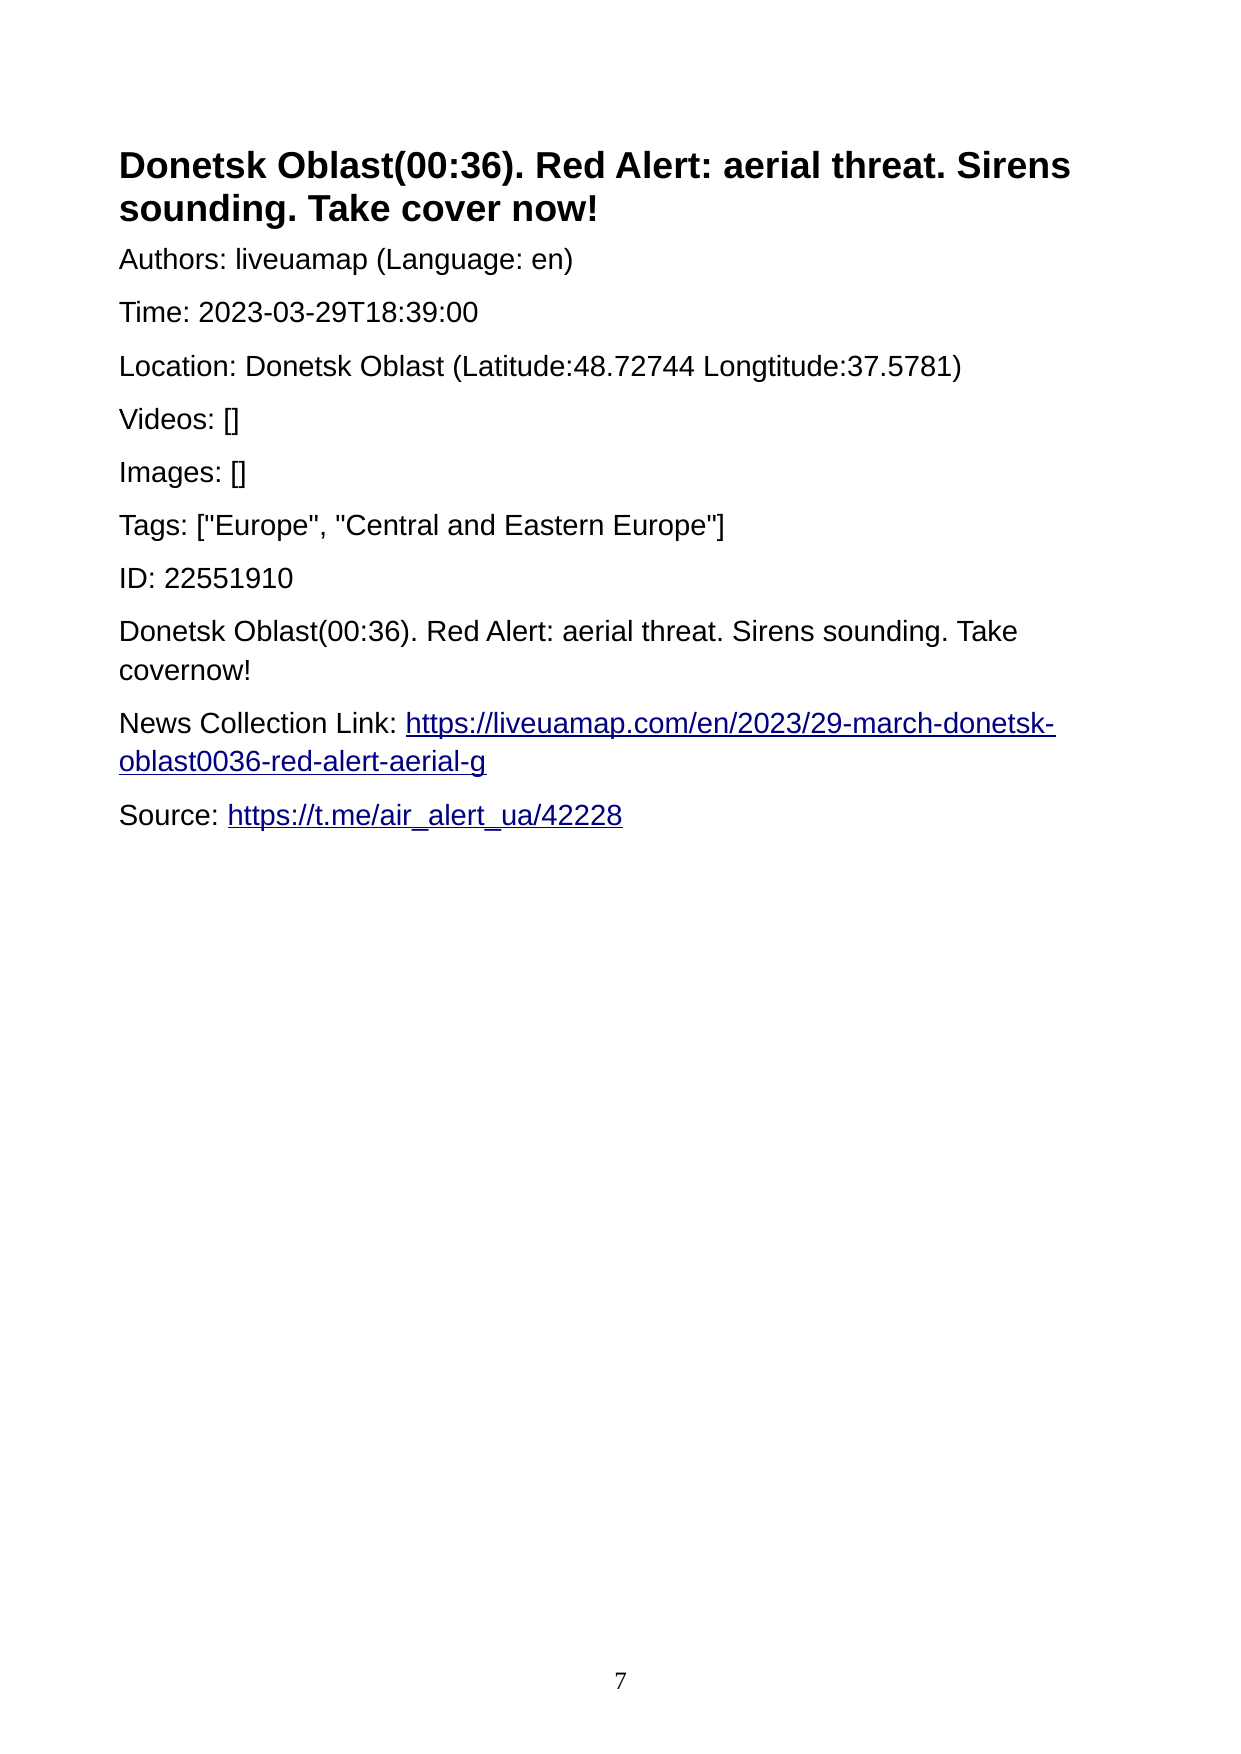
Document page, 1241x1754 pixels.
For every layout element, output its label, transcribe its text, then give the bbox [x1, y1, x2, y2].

text Source: https://t.me/air_alert_ua/42228 [118, 797, 1122, 831]
text Tags: ["Europe", "Central and Eastern Europe"] [118, 508, 1122, 541]
text Donetsk Oblast(00:36). Red Alert: aerial threat. Sirens sounding. Take covernow! [118, 614, 1122, 686]
text Images: [] [118, 455, 1122, 488]
text Authors: liveuamap (Language: en) [118, 242, 1122, 276]
text Location: Donetsk Oblast (Latitude:48.72744 Longtitude:37.5781) [118, 348, 1122, 382]
text News Collection Link: https://liveuamap.com/en/2023/29-march-donetsk-oblast0036-red-alert-aerial-g [118, 706, 1122, 778]
text Videos: [] [118, 402, 1122, 435]
subtitle Donetsk Oblast(00:36). Red Alert: aerial threat. Sirens sounding. Take cover now! [118, 143, 1122, 230]
text Time: 2023-03-29T18:39:00 [118, 295, 1122, 329]
text ID: 22551910 [118, 561, 1122, 594]
